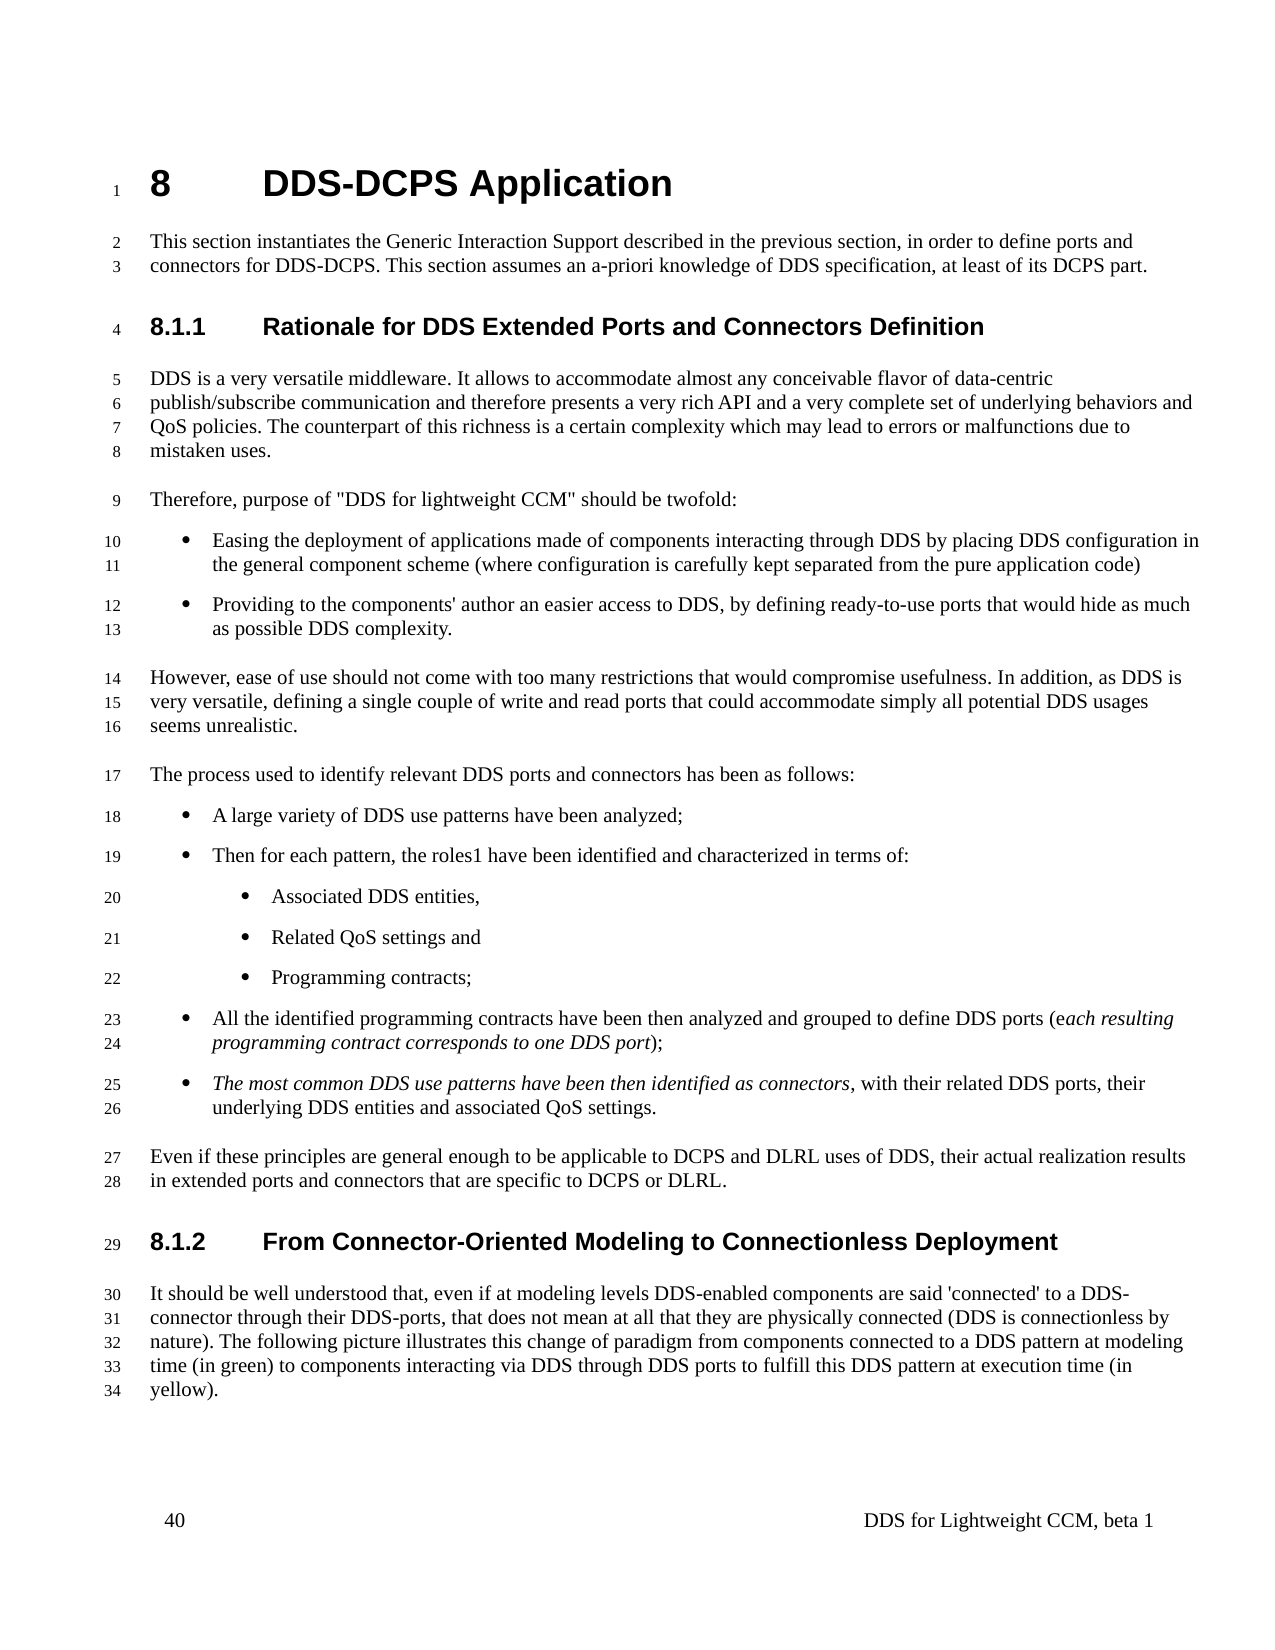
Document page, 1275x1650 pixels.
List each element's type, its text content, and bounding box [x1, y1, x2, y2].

list Providing to the components' author an easier access to DDS, by defining ready-to-use ports that would hide as much as possible DDS complexity. [182, 592, 1200, 640]
list All the identified programming contracts have been then analyzed and grouped to define DDS ports (each resulting programming contract corresponds to one DDS port); [182, 1006, 1200, 1054]
list Related QoS settings and [242, 925, 1200, 949]
text The process used to identify relevant DDS ports and connectors has been as follows: [150, 762, 1200, 786]
text It should be well understood that, even if at modeling levels DDS-enabled components are said 'connected' to a DDS-connector through their DDS-ports, that does not mean at all that they are physically connected (DDS is connectionless by nature). The following picture illustrates this change of paradigm from components connected to a DDS pattern at modeling time (in green) to components interacting via DDS through DDS ports to fulfill this DDS pattern at execution time (in yellow). [150, 1281, 1200, 1401]
subtitle From Connector-Oriented Modeling to Connectionless Deployment [150, 1227, 1200, 1256]
text Even if these principles are general enough to be applicable to DCPS and DLRL uses of DDS, their actual realization results in extended ports and connectors that are specific to DCPS or DLRL. [150, 1143, 1200, 1192]
list A large variety of DDS use patterns have been analyzed; [182, 803, 1200, 827]
text However, ease of use should not come with too many restrictions that would compromise usefulness. In addition, as DDS is very versatile, defining a single couple of write and read ports that could accommodate simply all potential DDS usages seems unrealistic. [150, 665, 1200, 737]
list Easing the deployment of applications made of components interacting through DDS by placing DDS configuration in the general component scheme (where configuration is carefully kept separated from the pure application code) [182, 528, 1200, 576]
list The most common DDS use patterns have been then identified as connectors, with their related DDS ports, their underlying DDS entities and associated QoS settings. [182, 1071, 1200, 1119]
text DDS is a very versatile middleware. It allows to accommodate almost any conceivable flavor of data-centric publish/subscribe communication and therefore presents a very rich API and a very complete set of underlying behaviors and QoS policies. The counterpart of this richness is a certain complexity which may lead to errors or malfunctions due to mistaken uses. [150, 366, 1200, 462]
text Therefore, purpose of "DDS for lightweight CCM" should be twofold: [150, 487, 1200, 511]
list Then for each pattern, the roles1 have been identified and characterized in terms of: [182, 843, 1200, 867]
list Programming contracts; [242, 965, 1200, 989]
list Associated DDS entities, [242, 884, 1200, 908]
subtitle DDS-DCPS Application [150, 161, 1200, 204]
text This section instantiates the Generic Interaction Support described in the previous section, in order to define ports and connectors for DDS-DCPS. This section assumes an a-priori knowledge of DDS specification, at least of its DCPS part. [150, 229, 1200, 277]
subtitle Rationale for DDS Extended Ports and Connectors Definition [150, 312, 1200, 341]
